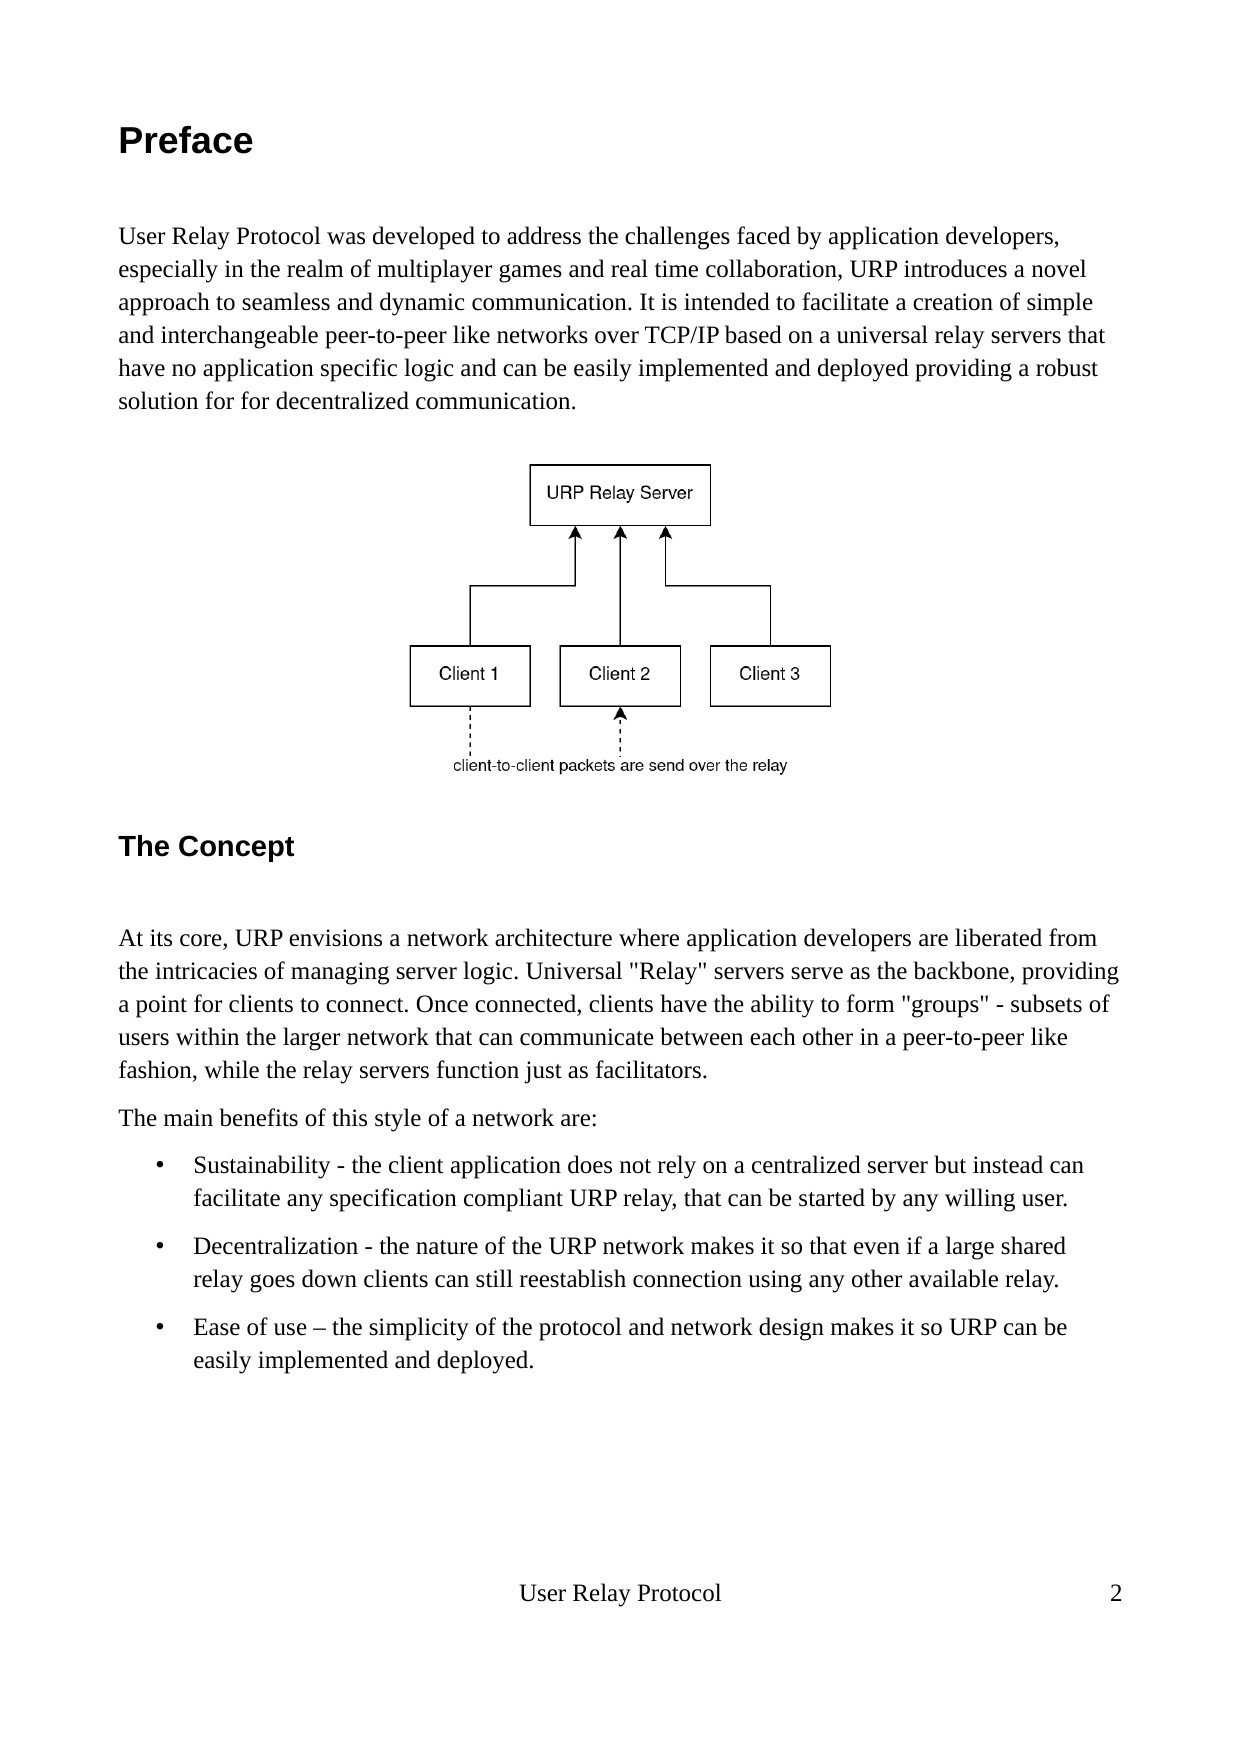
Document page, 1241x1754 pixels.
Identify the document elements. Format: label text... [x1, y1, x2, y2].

text The main benefits of this style of a network are: [118, 1103, 1122, 1132]
text User Relay Protocol was developed to address the challenges faced by application developers, especially in the realm of multiplayer games and real time collaboration, URP introduces a novel approach to seamless and dynamic communication. It is intended to facilitate a creation of simple and interchangeable peer-to-peer like networks over TCP/IP based on a universal relay servers that have no application specific logic and can be easily implemented and deployed providing a robust solution for for decentralized communication. [118, 221, 1122, 415]
subtitle Preface [118, 118, 1122, 161]
picture [409, 464, 831, 779]
list Sustainability - the client application does not rely on a centralized server but instead can facilitate any specification compliant URP relay, that can be started by any willing user. [156, 1150, 1122, 1212]
list Decentralization - the nature of the URP network makes it so that even if a large shared relay goes down clients can still reestablish connection using any other available relay. [156, 1231, 1122, 1293]
list Ease of use – the simplicity of the protocol and network design makes it so URP can be easily implemented and deployed. [156, 1312, 1122, 1373]
subtitle The Concept [118, 829, 1122, 863]
text At its core, URP envisions a network architecture where application developers are liberated from the intricacies of managing server logic. Universal "Relay" servers serve as the backbone, providing a point for clients to connect. Once connected, clients have the ability to form "groups" - subsets of users within the larger network that can communicate between each other in a peer-to-peer like fashion, while the relay servers function just as facilitators. [118, 923, 1122, 1084]
